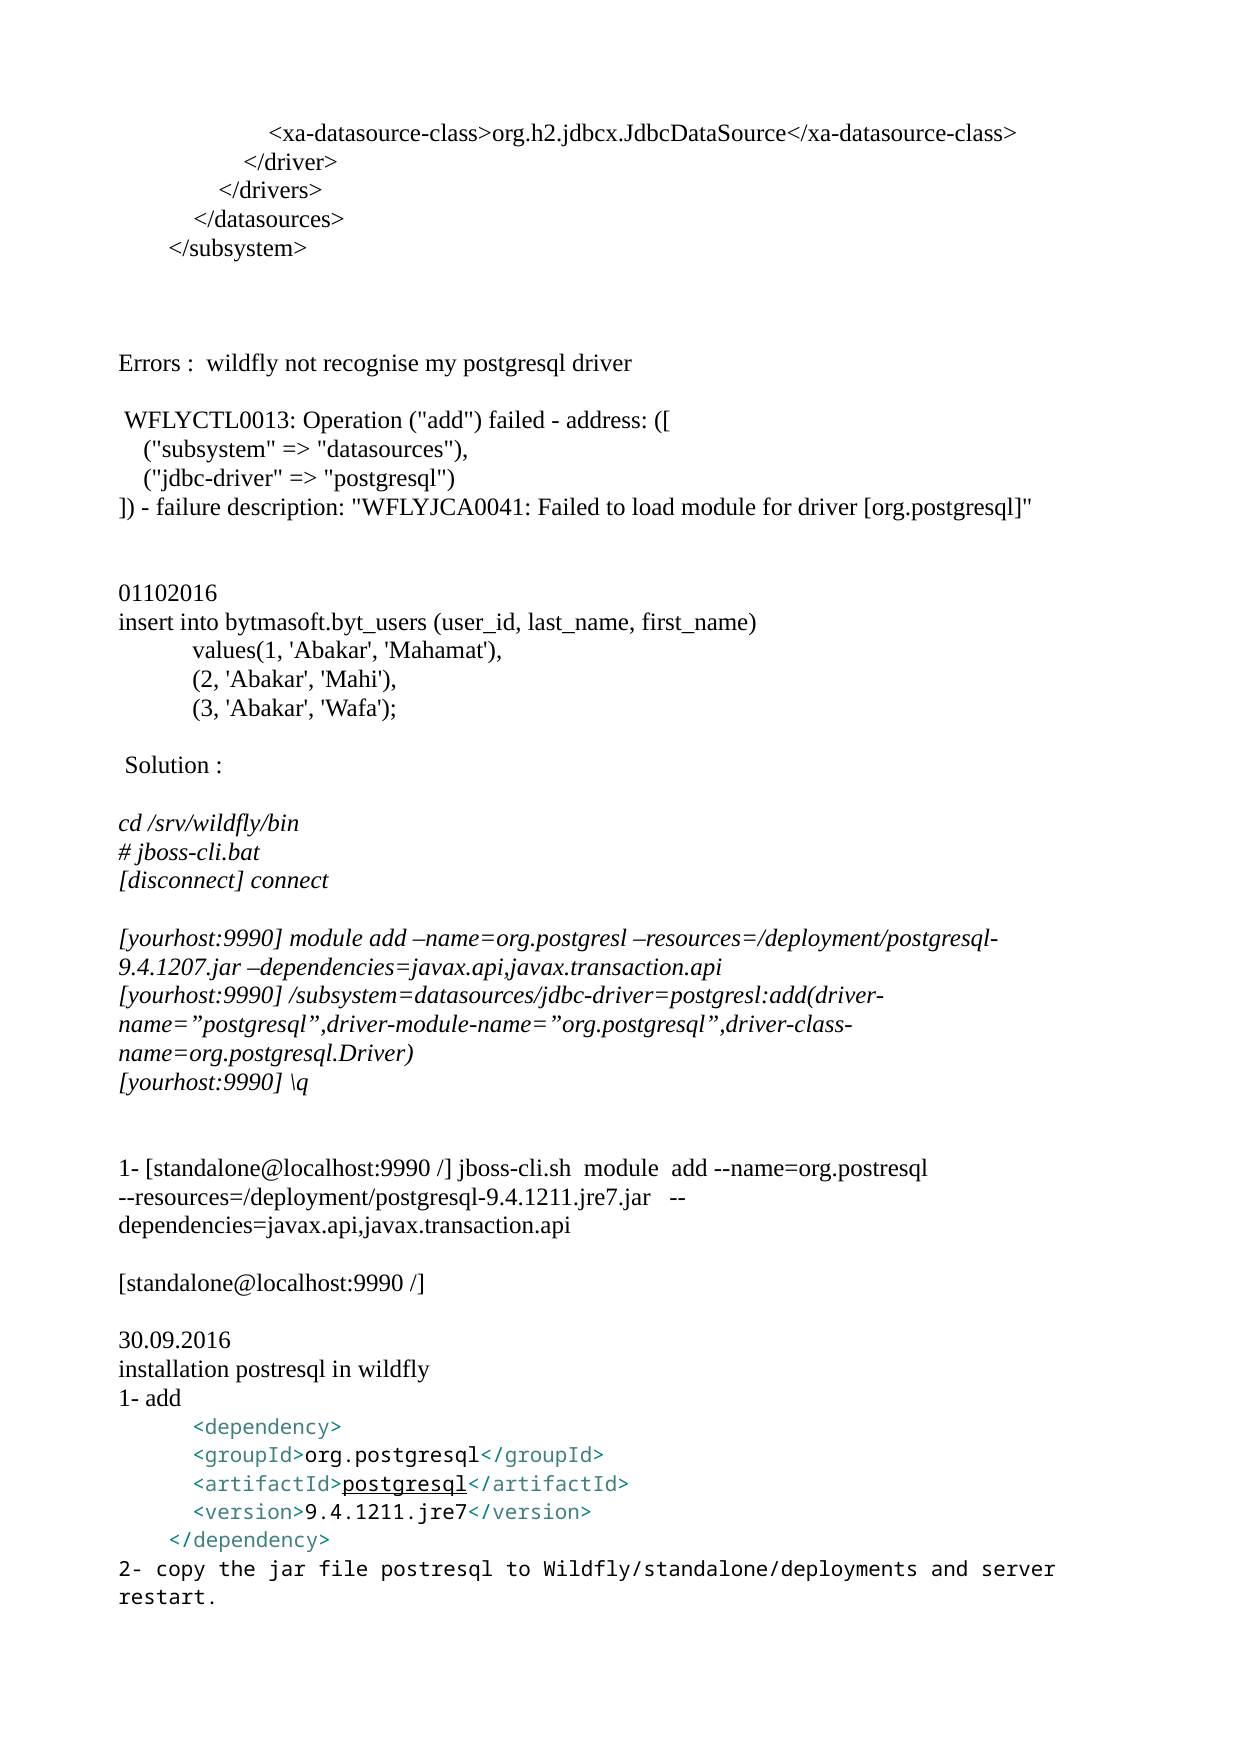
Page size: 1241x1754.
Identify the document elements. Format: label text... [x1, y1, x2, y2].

text [standalone@localhost:9990 /] [118, 1268, 1122, 1297]
text Solution : [118, 751, 1122, 779]
text cd /srv/wildfly/bin # jboss-cli.bat [disconnect] connect [118, 808, 1122, 894]
text 01102016 [118, 578, 1122, 607]
text Errors : wildfly not recognise my postgresql driver [118, 348, 1122, 377]
text <xa-datasource-class>org.h2.jdbcx.JdbcDataSource</xa-datasource-class> </driver> </drivers> </datasources> </subsystem> [118, 118, 1122, 262]
text <version>9.4.1211.jre7</version> [118, 1497, 1122, 1526]
text 30.09.2016 [118, 1326, 1122, 1354]
text ("jdbc-driver" => "postgresql") [118, 463, 1122, 492]
text values(1, 'Abakar', 'Mahamat'), [118, 636, 1122, 664]
text 1- [standalone@localhost:9990 /] jboss-cli.sh module add --name=org.postresql --resources=/deployment/postgresql-9.4.1211.jre7.jar --dependencies=javax.api,javax.transaction.api [118, 1153, 1122, 1239]
text <dependency> [118, 1412, 1122, 1440]
text insert into bytmasoft.byt_users (user_id, last_name, first_name) [118, 607, 1122, 636]
text <groupId>org.postgresql</groupId> [118, 1440, 1122, 1469]
text <artifactId>postgresql</artifactId> [118, 1469, 1122, 1497]
text [yourhost:9990] module add –name=org.postgresl –resources=/deployment/postgresql-9.4.1207.jar –dependencies=javax.api,javax.transaction.api [yourhost:9990] /subsystem=datasources/jdbc-driver=postgresl:add(driver-name=”postgresql”,driver-module-name=”org.postgresql”,driver-class-name=org.postgresql.Driver) [yourhost:9990] \q [118, 894, 1122, 1096]
text ]) - failure description: "WFLYJCA0041: Failed to load module for driver [org.postgresql]" [118, 492, 1122, 521]
text 2- copy the jar file postresql to Wildfly/standalone/deployments and server restart. [118, 1554, 1122, 1611]
text (2, 'Abakar', 'Mahi'), [118, 664, 1122, 693]
text </dependency> [118, 1526, 1122, 1554]
text (3, 'Abakar', 'Wafa'); [118, 693, 1122, 722]
text installation postresql in wildfly [118, 1354, 1122, 1383]
text 1- add [118, 1383, 1122, 1412]
text WFLYCTL0013: Operation ("add") failed - address: ([ [118, 406, 1122, 434]
text ("subsystem" => "datasources"), [118, 434, 1122, 463]
